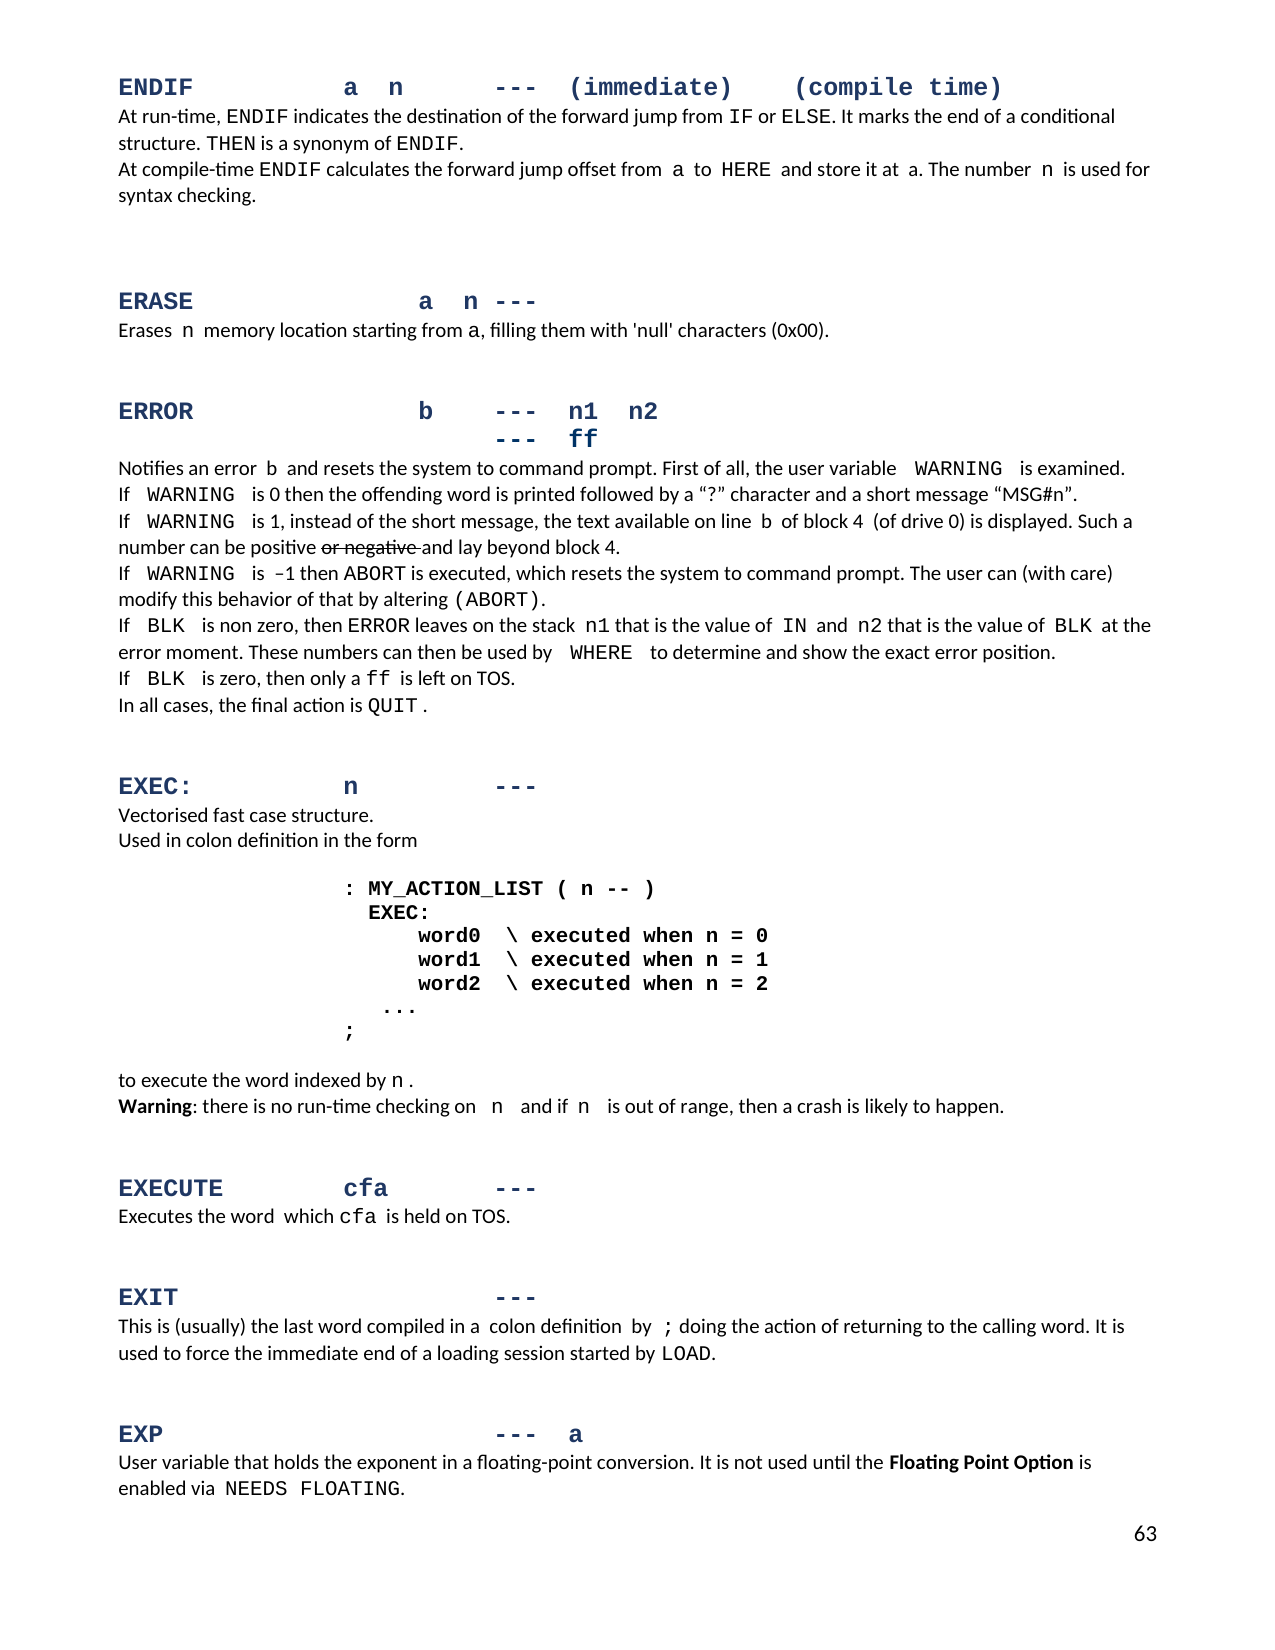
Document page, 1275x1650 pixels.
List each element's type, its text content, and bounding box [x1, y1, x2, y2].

subtitle EXEC: n --- [118, 773, 1157, 802]
subtitle EXECUTE cfa --- [118, 1175, 1157, 1203]
text Executes the word which cfa is held on TOS. [118, 1203, 1157, 1230]
text Notifies an error b and resets the system to command prompt. First of all, the user variable WARNING is examined. [118, 455, 1157, 481]
text to execute the word indexed by n . [118, 1067, 1157, 1094]
text word2 \ executed when n = 2 [118, 973, 1157, 996]
text Vectorised fast case structure. [118, 802, 1157, 827]
text Used in colon definition in the form [118, 827, 1157, 853]
text --- ff [118, 427, 1157, 455]
text Erases n memory location starting from a, filling them with 'null' characters (0x00). [118, 317, 1157, 343]
text ... [118, 996, 1157, 1020]
text This is (usually) the last word compiled in a colon definition by ; doing the action of returning to the calling word. It is used to force the immediate end of a loading session started by LOAD. [118, 1313, 1157, 1366]
text : MY_ACTION_LIST ( n -- ) [118, 878, 1157, 902]
text ; [118, 1020, 1157, 1044]
text word0 \ executed when n = 0 [118, 925, 1157, 949]
subtitle EXP --- a [118, 1421, 1157, 1449]
subtitle EXIT --- [118, 1285, 1157, 1313]
text In all cases, the final action is QUIT . [118, 692, 1157, 718]
subtitle ENDIF a n --- (immediate) (compile time) [118, 75, 1157, 103]
subtitle ERASE a n --- [118, 288, 1157, 317]
subtitle ERROR b --- n1 n2 [118, 398, 1157, 427]
text At compile-time ENDIF calculates the forward jump offset from a to HERE and store it at a. The number n is used for syntax checking. [118, 156, 1157, 208]
text word1 \ executed when n = 1 [118, 949, 1157, 973]
text Warning: there is no run-time checking on n and if n is out of range, then a crash is likely to happen. [118, 1094, 1157, 1120]
text If BLK is non zero, then ERROR leaves on the stack n1 that is the value of IN and n2 that is the value of BLK at the error moment. These numbers can then be used by WHERE to determine and show the exact error position. [118, 613, 1157, 666]
text If WARNING is 0 then the offending word is printed followed by a “?” character and a short message “MSG#n”. [118, 481, 1157, 508]
text If WARNING is 1, instead of the short message, the text available on line b of block 4 (of drive 0) is displayed. Such a number can be positive or negative and lay beyond block 4. [118, 508, 1157, 560]
text EXEC: [118, 902, 1157, 925]
text If WARNING is –1 then ABORT is executed, which resets the system to command prompt. The user can (with care) modify this behavior of that by altering (ABORT). [118, 560, 1157, 613]
text At run-time, ENDIF indicates the destination of the forward jump from IF or ELSE. It marks the end of a conditional structure. THEN is a synonym of ENDIF. [118, 103, 1157, 156]
text User variable that holds the exponent in a floating-point conversion. It is not used until the Floating Point Option is enabled via NEEDS FLOATING. [118, 1449, 1157, 1501]
text If BLK is zero, then only a ff is left on TOS. [118, 666, 1157, 692]
